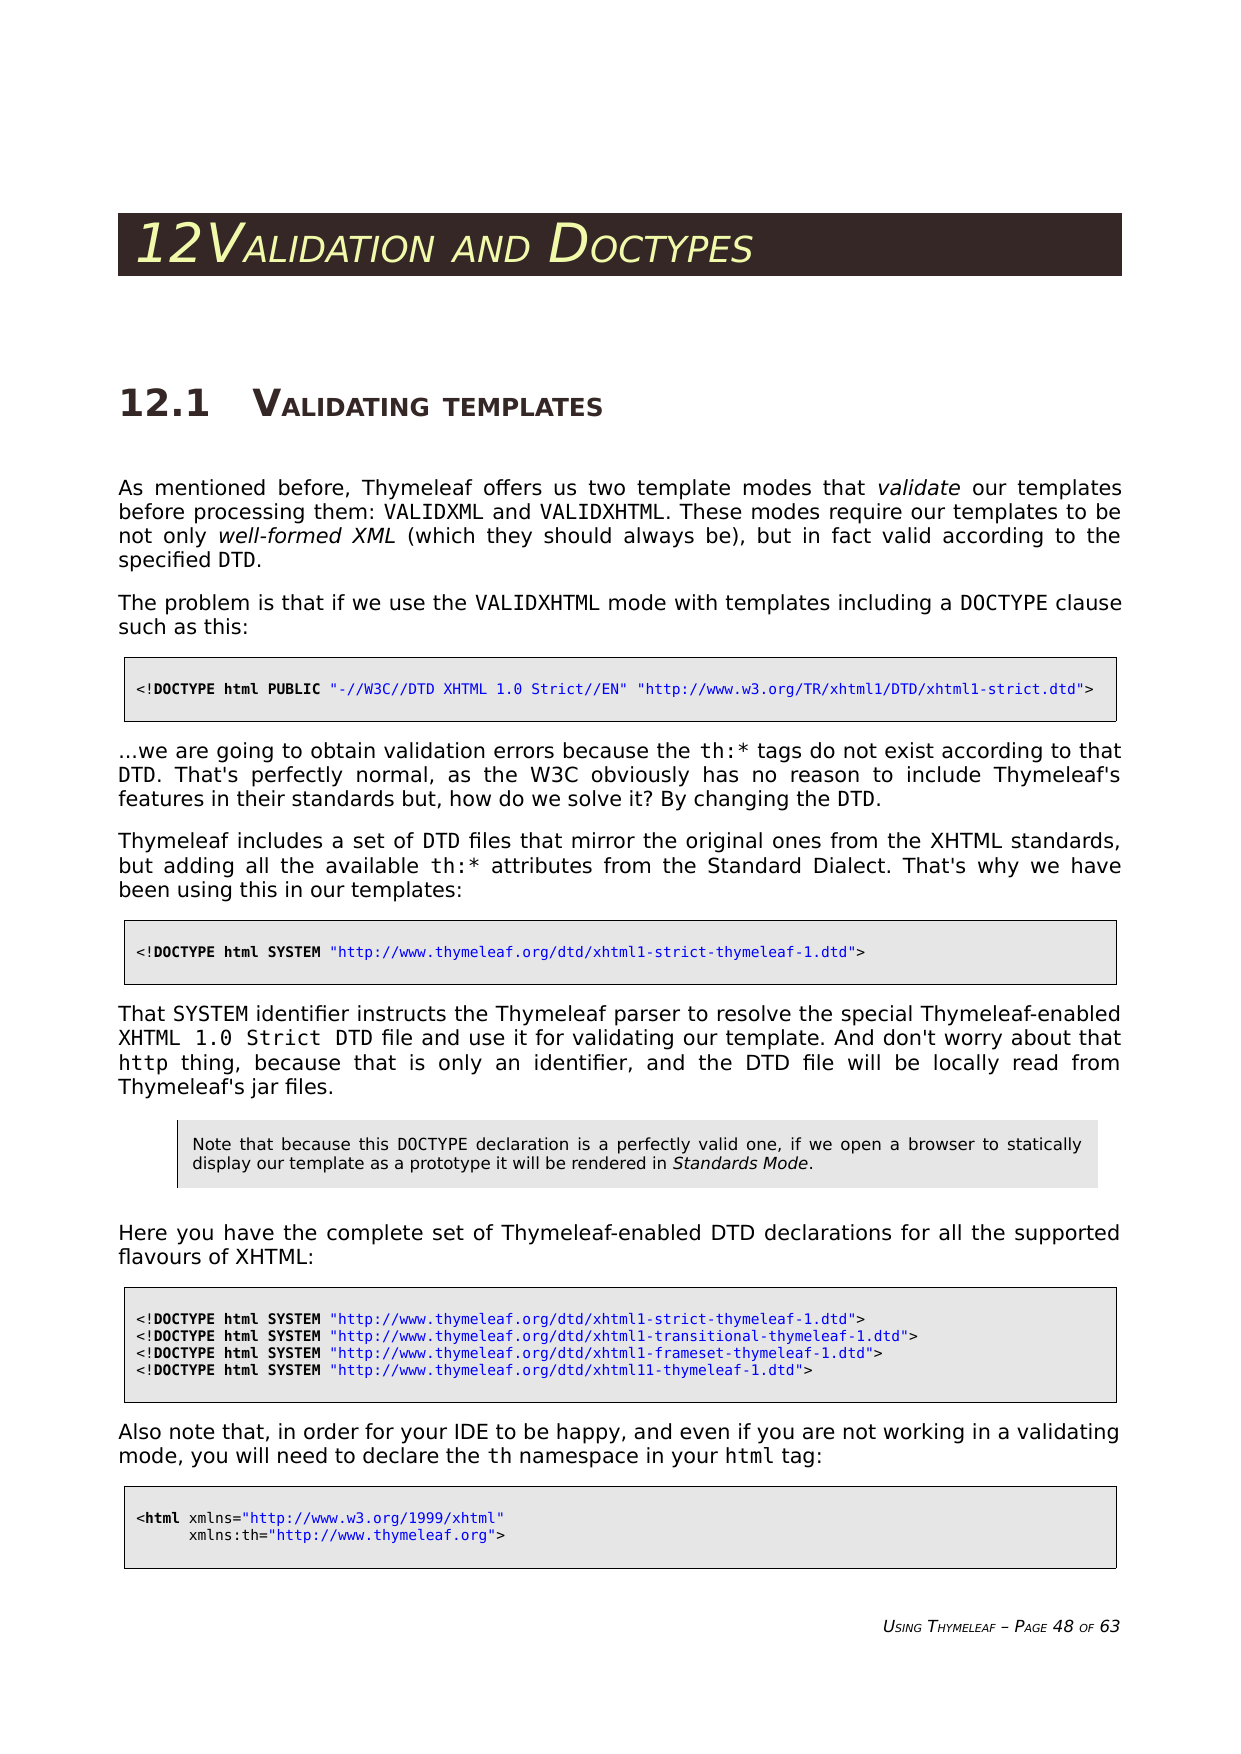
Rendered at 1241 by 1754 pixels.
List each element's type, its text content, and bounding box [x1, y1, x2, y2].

text <!DOCTYPE html SYSTEM "http://www.thymeleaf.org/dtd/xhtml1-strict-thymeleaf-1.dtd"> [125, 921, 1116, 984]
subtitle Validating templates [118, 382, 1122, 426]
text Note that because this DOCTYPE declaration is a perfectly valid one, if we open a browser to statically display our template as a prototype it will be rendered in Standards Mode. [178, 1120, 1098, 1188]
text That SYSTEM identifier instructs the Thymeleaf parser to resolve the special Thymeleaf-enabled XHTML 1.0 Strict DTD file and use it for validating our template. And don't worry about that http thing, because that is only an identifier, and the DTD file will be locally read from Thymeleaf's jar files. [118, 1002, 1122, 1099]
text <!DOCTYPE html SYSTEM "http://www.thymeleaf.org/dtd/xhtml1-strict-thymeleaf-1.dtd"> <!DOCTYPE html SYSTEM "http://www.thymeleaf.org/dtd/xhtml1-transitional-thymeleaf-1.dtd"> <!DOCTYPE html SYSTEM "http://www.thymeleaf.org/dtd/xhtml1-frameset-thymeleaf-1.dtd"> <!DOCTYPE html SYSTEM "http://www.thymeleaf.org/dtd/xhtml11-thymeleaf-1.dtd"> [125, 1288, 1116, 1402]
text As mentioned before, Thymeleaf offers us two template modes that validate our templates before processing them: VALIDXML and VALIDXHTML. These modes require our templates to be not only well-formed XML (which they should always be), but in fact valid according to the specified DTD. [118, 476, 1122, 573]
text Thymeleaf includes a set of DTD files that mirror the original ones from the XHTML standards, but adding all the available th:* attributes from the Standard Dialect. That's why we have been using this in our templates: [118, 829, 1122, 902]
text ...we are going to obtain validation errors because the th:* tags do not exist according to that DTD. That's perfectly normal, as the W3C obviously has no reason to include Thymeleaf's features in their standards but, how do we solve it? By changing the DTD. [118, 739, 1122, 812]
text <!DOCTYPE html PUBLIC "-//W3C//DTD XHTML 1.0 Strict//EN" "http://www.w3.org/TR/xhtml1/DTD/xhtml1-strict.dtd"> [125, 658, 1116, 721]
text Here you have the complete set of Thymeleaf-enabled DTD declarations for all the supported flavours of XHTML: [118, 1221, 1122, 1269]
subtitle Validation and Doctypes [118, 213, 1122, 276]
text Also note that, in order for your IDE to be happy, and even if you are not working in a validating mode, you will need to declare the th namespace in your html tag: [118, 1420, 1122, 1469]
text The problem is that if we use the VALIDXHTML mode with templates including a DOCTYPE clause such as this: [118, 591, 1122, 639]
text <html xmlns="http://www.w3.org/1999/xhtml" xmlns:th="http://www.thymeleaf.org"> [125, 1487, 1116, 1568]
